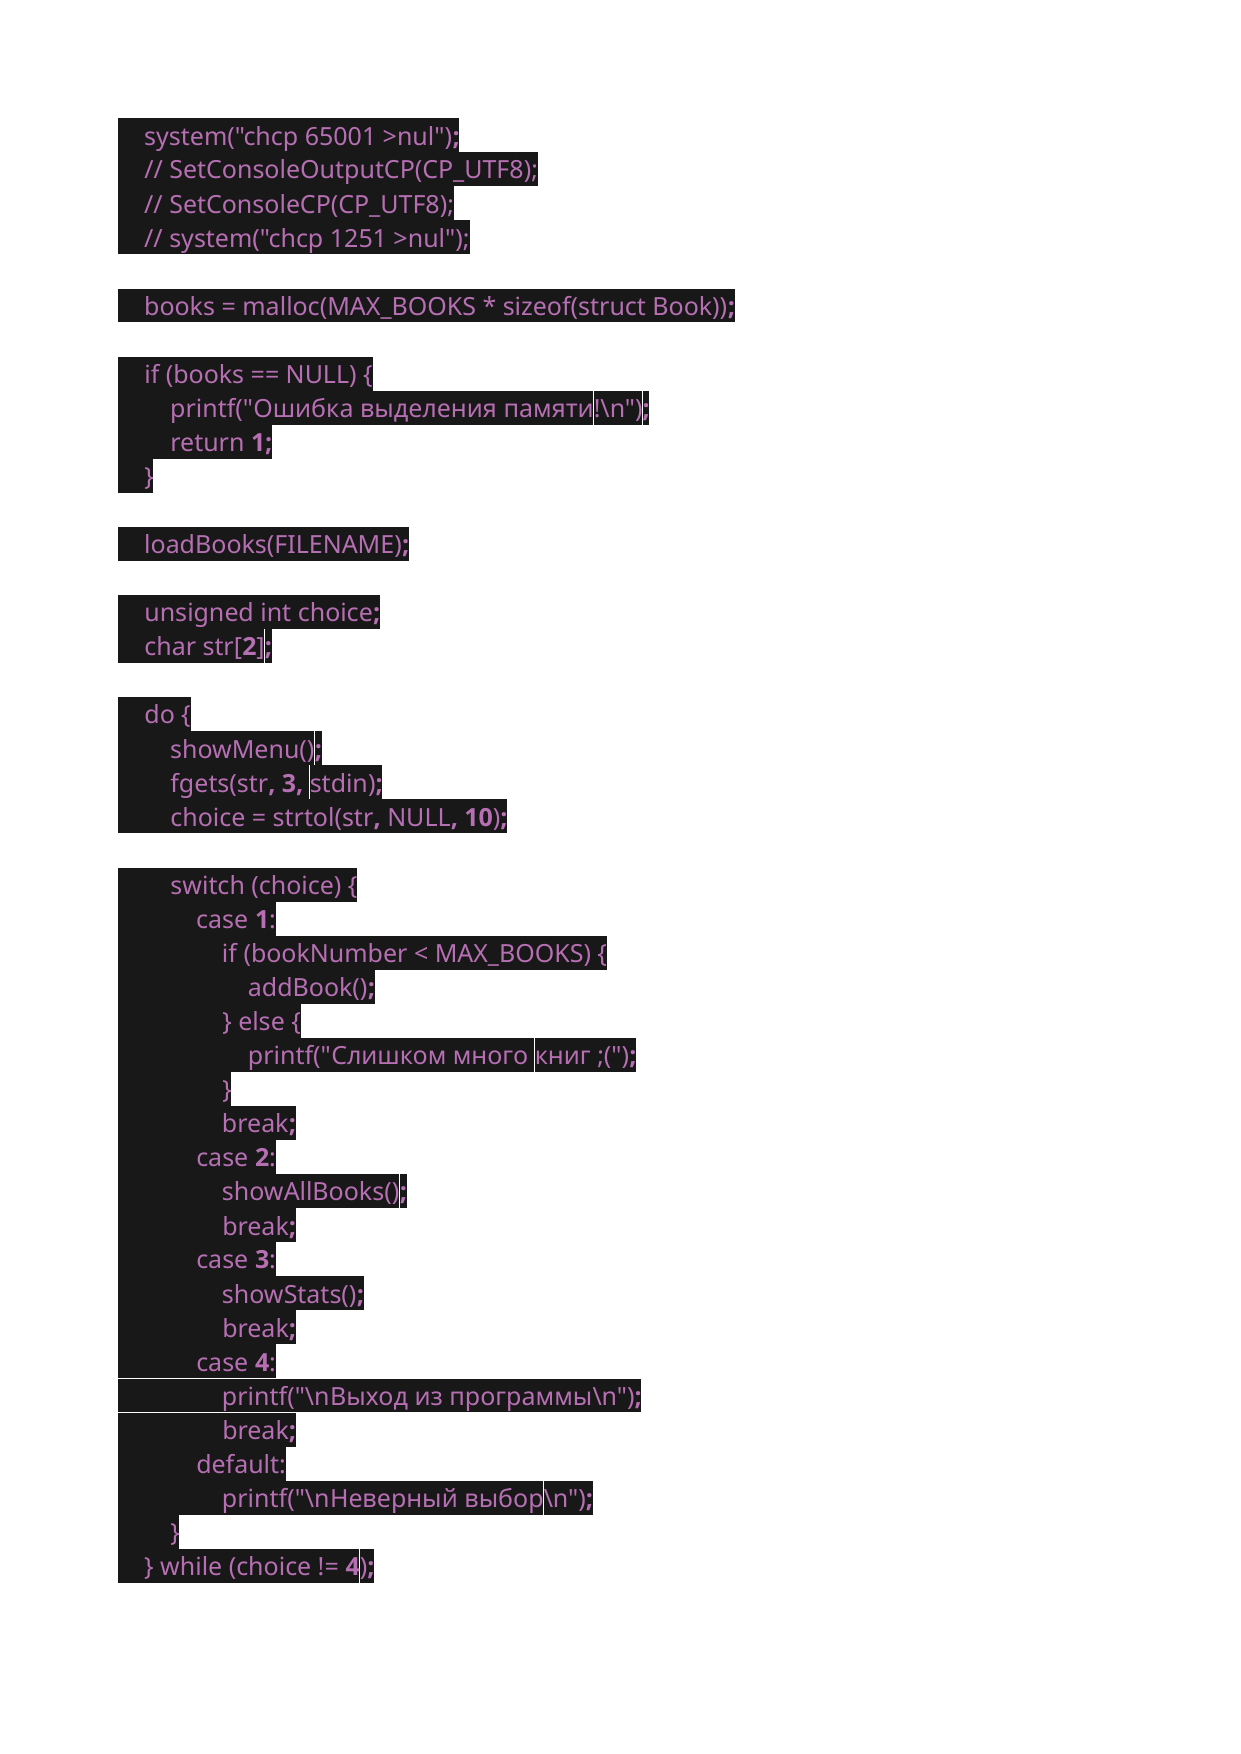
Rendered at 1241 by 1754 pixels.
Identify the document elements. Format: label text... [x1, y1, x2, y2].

text system("chcp 65001 >nul"); // SetConsoleOutputCP(CP_UTF8); // SetConsoleCP(CP_UTF8); // system("chcp 1251 >nul"); books = malloc(MAX_BOOKS * sizeof(struct Book)); if (books == NULL) { printf("Ошибка выделения памяти!\n"); return 1; } loadBooks(FILENAME); unsigned int choice; char str[2]; do { showMenu(); fgets(str, 3, stdin); choice = strtol(str, NULL, 10); switch (choice) { case 1: if (bookNumber < MAX_BOOKS) { addBook(); } else { printf("Слишком много книг ;("); } break; case 2: showAllBooks(); break; case 3: showStats(); break; case 4: printf("\nВыход из программы\n"); break; default: printf("\nНеверный выбор\n"); } } while (choice != 4); [118, 118, 1122, 1617]
